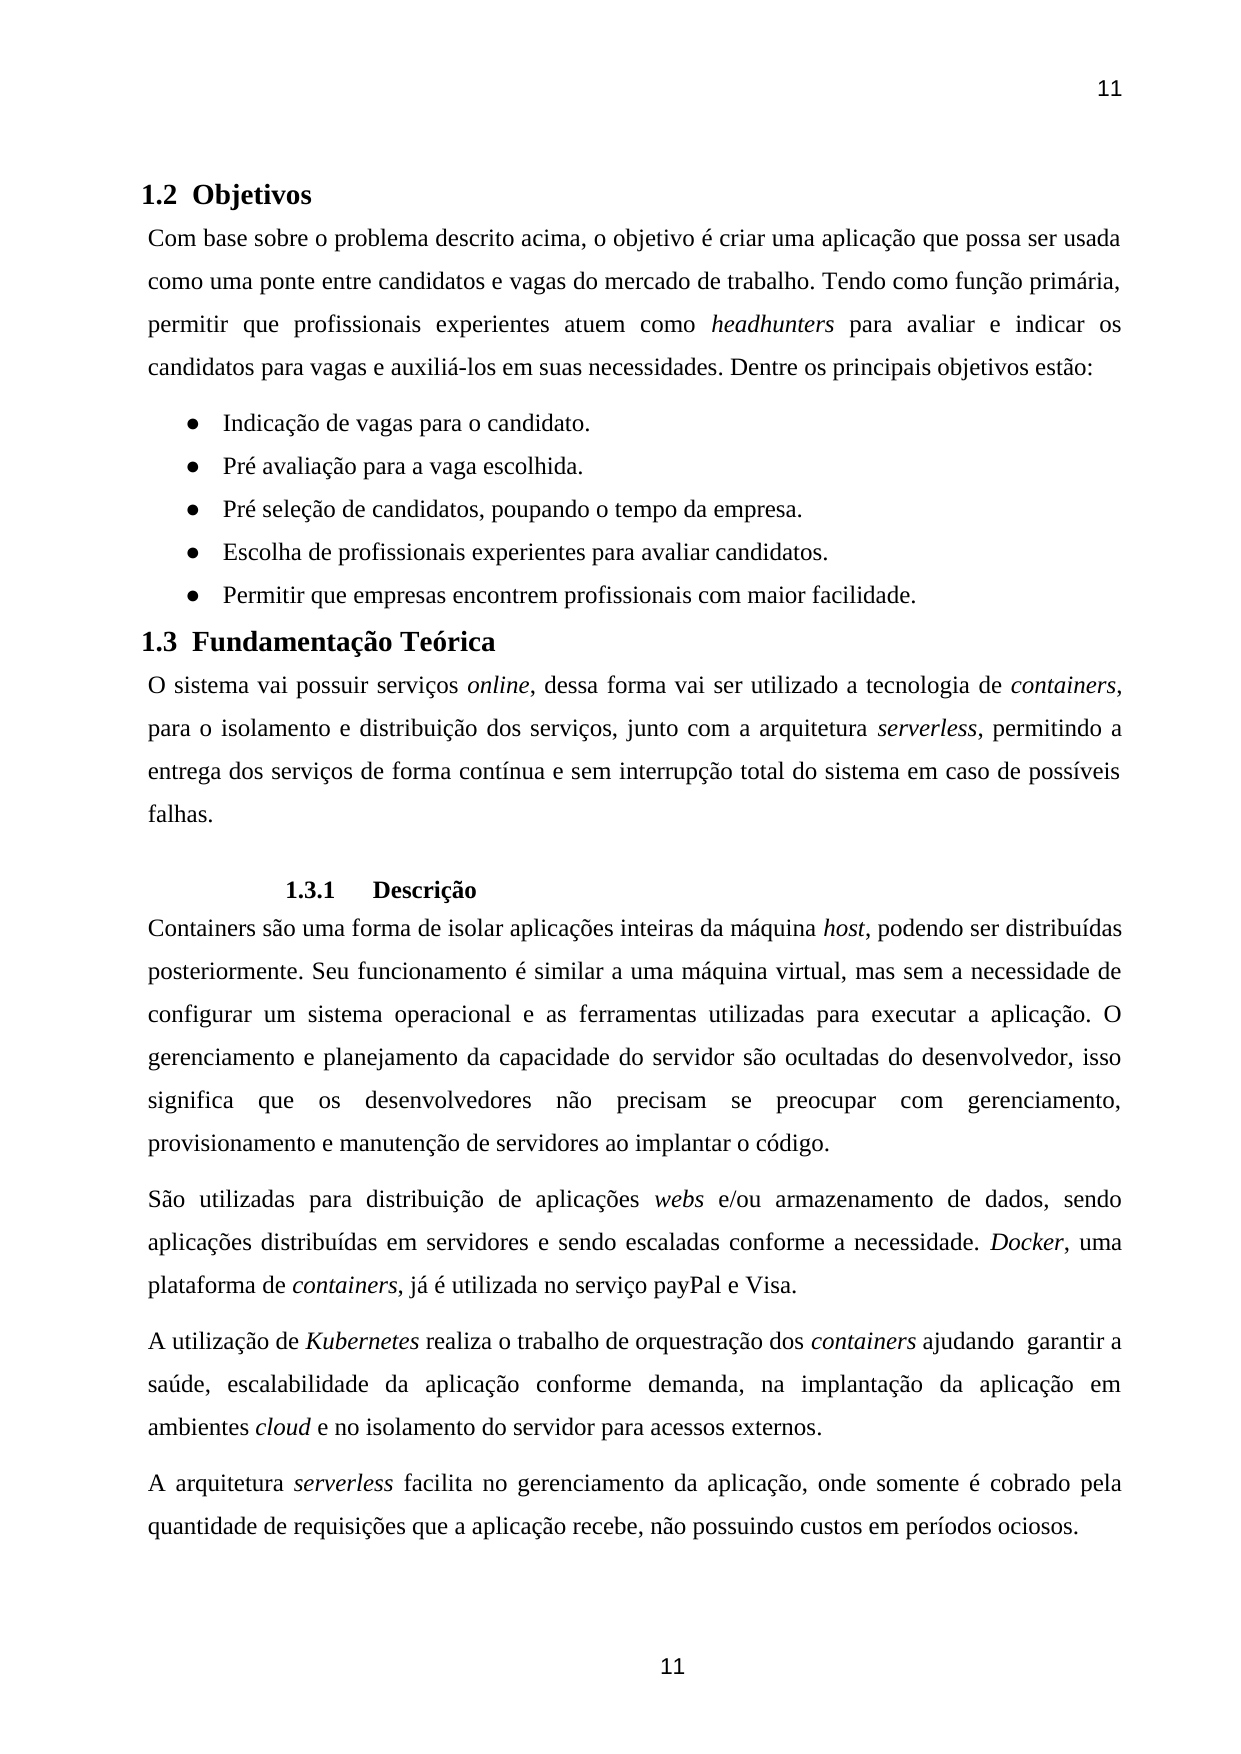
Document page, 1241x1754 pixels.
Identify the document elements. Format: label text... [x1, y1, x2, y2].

list Pré avaliação para a vaga escolhida. [185, 451, 1122, 480]
text Com base sobre o problema descrito acima, o objetivo é criar uma aplicação que possa ser usada como uma ponte entre candidatos e vagas do mercado de trabalho. Tendo como função primária, permitir que profissionais experientes atuem como headhunters para avaliar e indicar os candidatos para vagas e auxiliá-los em suas necessidades. Dentre os principais objetivos estão: [148, 223, 1122, 381]
text A utilização de Kubernetes realiza o trabalho de orquestração dos containers ajudando garantir a saúde, escalabilidade da aplicação conforme demanda, na implantação da aplicação em ambientes cloud e no isolamento do servidor para acessos externos. [148, 1326, 1122, 1441]
text A arquitetura serverless facilita no gerenciamento da aplicação, onde somente é cobrado pela quantidade de requisições que a aplicação recebe, não possuindo custos em períodos ociosos. [148, 1468, 1122, 1539]
subtitle Fundamentação Teórica [177, 624, 1122, 657]
subtitle Descrição [335, 876, 1122, 904]
text São utilizadas para distribuição de aplicações webs e/ou armazenamento de dados, sendo aplicações distribuídas em servidores e sendo escaladas conforme a necessidade. Docker, uma plataforma de containers, já é utilizada no serviço payPal e Visa. [148, 1184, 1122, 1299]
text O sistema vai possuir serviços online, dessa forma vai ser utilizado a tecnologia de containers, para o isolamento e distribuição dos serviços, junto com a arquitetura serverless, permitindo a entrega dos serviços de forma contínua e sem interrupção total do sistema em caso de possíveis falhas. [148, 670, 1122, 828]
list Permitir que empresas encontrem profissionais com maior facilidade. [185, 581, 1122, 609]
list Pré seleção de candidatos, poupando o tempo da empresa. [185, 494, 1122, 523]
list Escolha de profissionais experientes para avaliar candidatos. [185, 537, 1122, 566]
list Indicação de vagas para o candidato. [185, 408, 1122, 437]
text Containers são uma forma de isolar aplicações inteiras da máquina host, podendo ser distribuídas posteriormente. Seu funcionamento é similar a uma máquina virtual, mas sem a necessidade de configurar um sistema operacional e as ferramentas utilizadas para executar a aplicação. O gerenciamento e planejamento da capacidade do servidor são ocultadas do desenvolvedor, isso significa que os desenvolvedores não precisam se preocupar com gerenciamento, provisionamento e manutenção de servidores ao implantar o código. [148, 913, 1122, 1157]
subtitle Objetivos [177, 177, 1122, 211]
